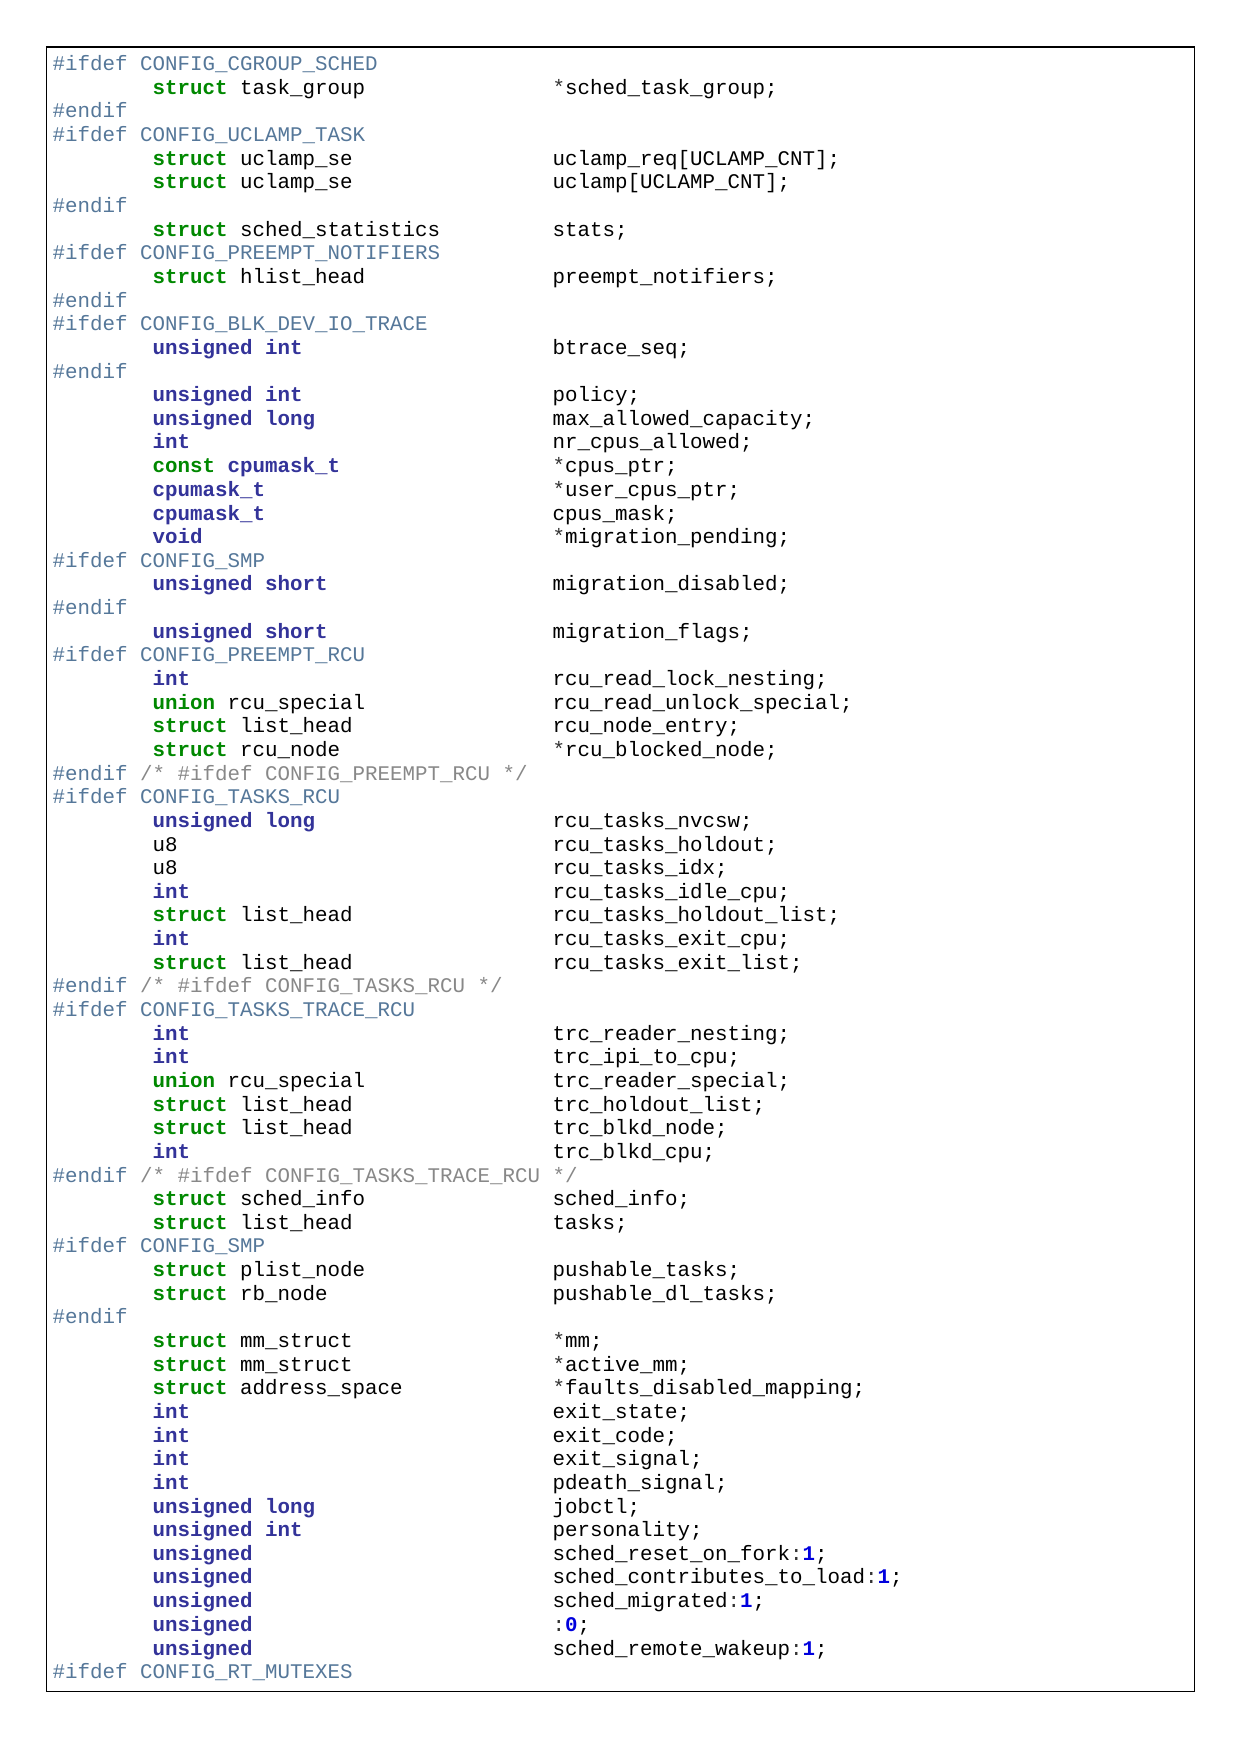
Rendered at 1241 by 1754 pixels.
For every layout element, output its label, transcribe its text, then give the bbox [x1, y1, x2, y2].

table_header #ifdef CONFIG_CGROUP_SCHED struct task_group *sched_task_group; #endif #ifdef CONFIG_UCLAMP_TASK struct uclamp_se uclamp_req[UCLAMP_CNT]; struct uclamp_se uclamp[UCLAMP_CNT]; #endif struct sched_statistics stats; #ifdef CONFIG_PREEMPT_NOTIFIERS struct hlist_head preempt_notifiers; #endif #ifdef CONFIG_BLK_DEV_IO_TRACE unsigned int btrace_seq; #endif unsigned int policy; unsigned long max_allowed_capacity; int nr_cpus_allowed; const cpumask_t *cpus_ptr; cpumask_t *user_cpus_ptr; cpumask_t cpus_mask; void *migration_pending; #ifdef CONFIG_SMP unsigned short migration_disabled; #endif unsigned short migration_flags; #ifdef CONFIG_PREEMPT_RCU int rcu_read_lock_nesting; union rcu_special rcu_read_unlock_special; struct list_head rcu_node_entry; struct rcu_node *rcu_blocked_node; #endif /* #ifdef CONFIG_PREEMPT_RCU */ #ifdef CONFIG_TASKS_RCU unsigned long rcu_tasks_nvcsw; u8 rcu_tasks_holdout; u8 rcu_tasks_idx; int rcu_tasks_idle_cpu; struct list_head rcu_tasks_holdout_list; int rcu_tasks_exit_cpu; struct list_head rcu_tasks_exit_list; #endif /* #ifdef CONFIG_TASKS_RCU */ #ifdef CONFIG_TASKS_TRACE_RCU int trc_reader_nesting; int trc_ipi_to_cpu; union rcu_special trc_reader_special; struct list_head trc_holdout_list; struct list_head trc_blkd_node; int trc_blkd_cpu; #endif /* #ifdef CONFIG_TASKS_TRACE_RCU */ struct sched_info sched_info; struct list_head tasks; #ifdef CONFIG_SMP struct plist_node pushable_tasks; struct rb_node pushable_dl_tasks; #endif struct mm_struct *mm; struct mm_struct *active_mm; struct address_space *faults_disabled_mapping; int exit_state; int exit_code; int exit_signal; int pdeath_signal; unsigned long jobctl; unsigned int personality; unsigned sched_reset_on_fork:1; unsigned sched_contributes_to_load:1; unsigned sched_migrated:1; unsigned :0; unsigned sched_remote_wakeup:1; #ifdef CONFIG_RT_MUTEXES [47, 48, 1194, 1691]
